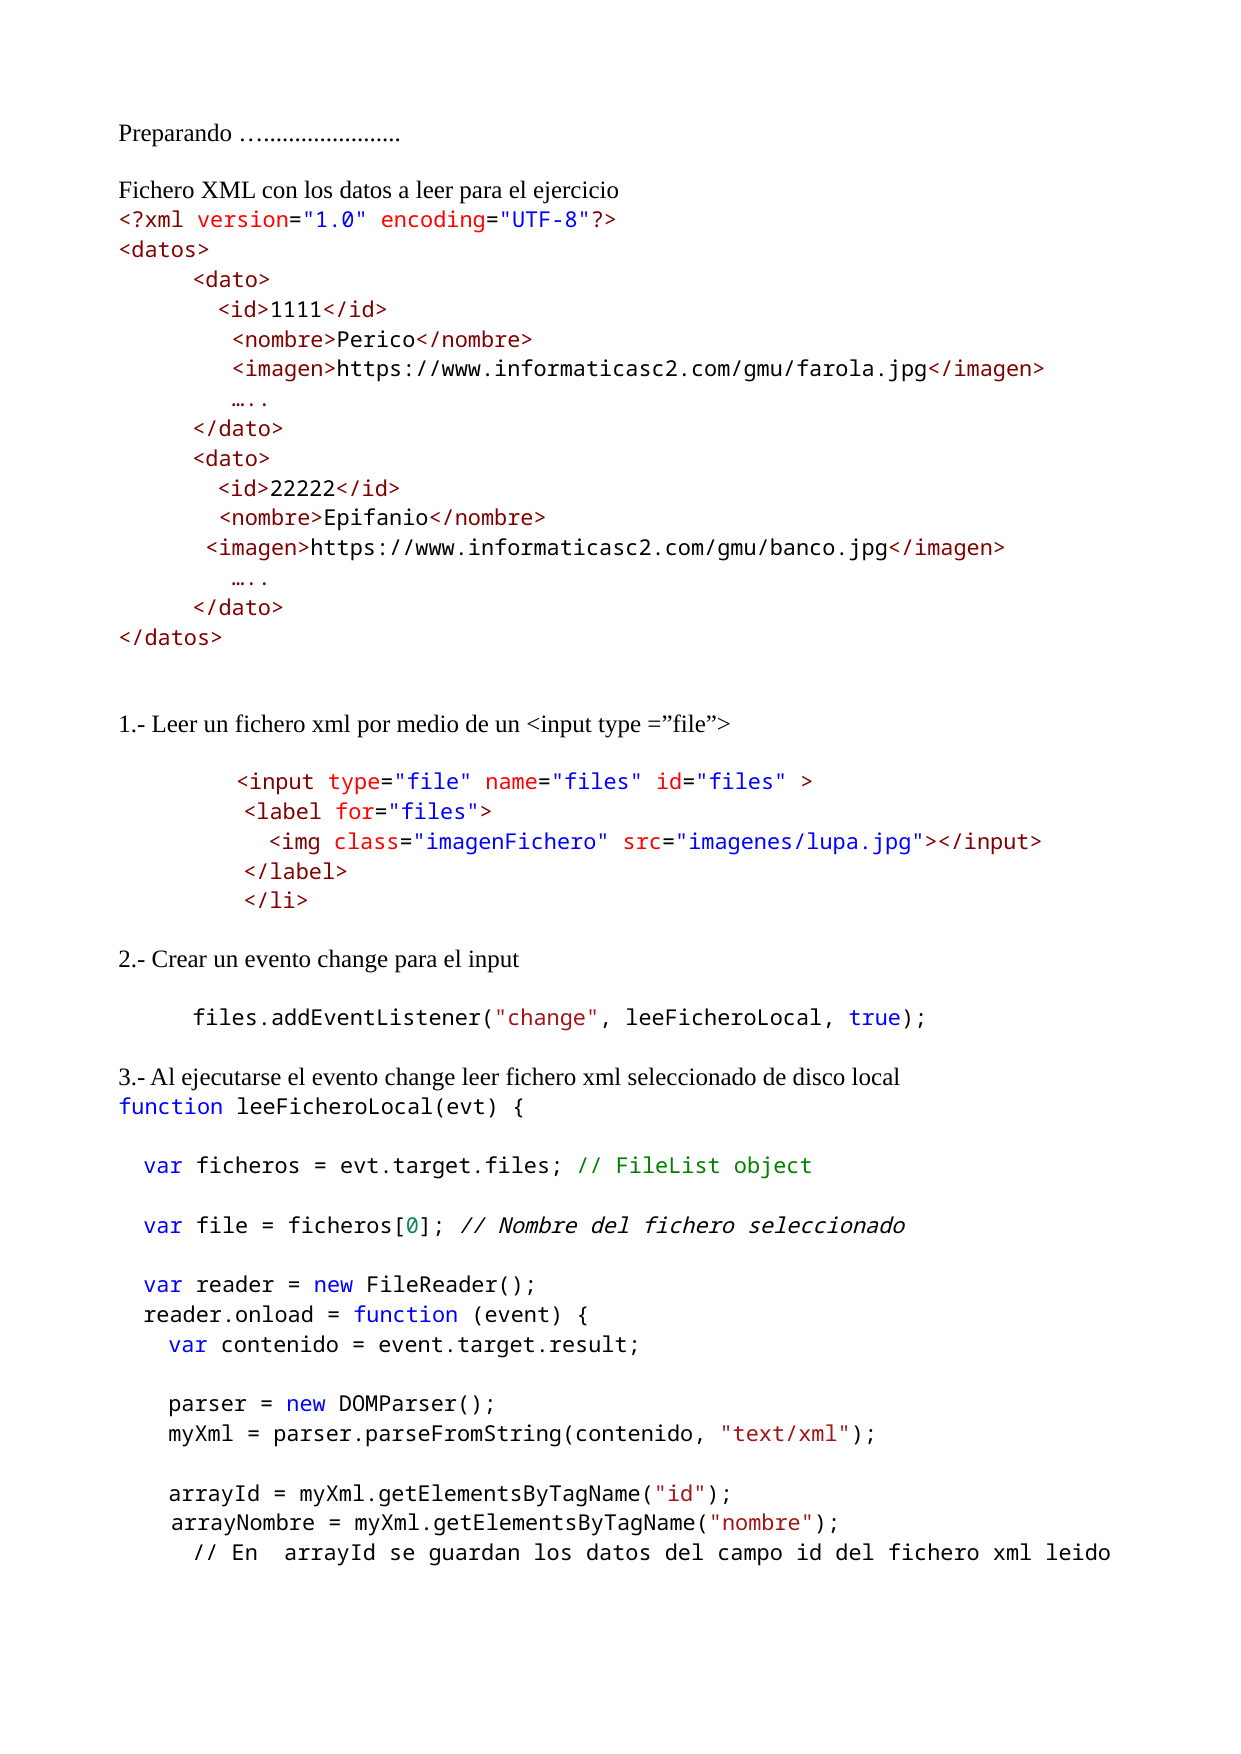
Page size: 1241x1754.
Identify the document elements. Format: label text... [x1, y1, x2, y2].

text // En arrayId se guardan los datos del campo id del fichero xml leido [118, 1537, 1122, 1567]
text var ficheros = evt.target.files; // FileList object [118, 1150, 1122, 1180]
text function leeFicheroLocal(evt) { [118, 1091, 1122, 1120]
text <id>22222</id> [192, 472, 1122, 502]
text <label for="files"> [118, 796, 1122, 826]
text <imagen>https://www.informaticasc2.com/gmu/farola.jpg</imagen> [192, 353, 1122, 383]
text <dato> [192, 264, 1122, 294]
text myXml = parser.parseFromString(contenido, "text/xml"); [118, 1418, 1122, 1448]
text </dato> [192, 592, 1122, 621]
text 1.- Leer un fichero xml por medio de un <input type =”file”> [118, 709, 1122, 737]
text <datos> [118, 234, 1122, 264]
text 2.- Crear un evento change para el input [118, 944, 1122, 973]
text Preparando …...................... [118, 118, 1122, 147]
text files.addEventListener("change", leeFicheroLocal, true); [118, 1001, 1122, 1031]
text <img class="imagenFichero" src="imagenes/lupa.jpg"></input> [118, 826, 1122, 856]
text </dato> [192, 413, 1122, 443]
text ….. [192, 383, 1122, 413]
text </li> [118, 885, 1122, 915]
text <dato> [192, 443, 1122, 472]
text var file = ficheros[0]; // Nombre del fichero seleccionado [118, 1210, 1122, 1239]
text <?xml version="1.0" encoding="UTF-8"?> [118, 204, 1122, 234]
text arrayNombre = myXml.getElementsByTagName("nombre"); [118, 1507, 1122, 1537]
text parser = new DOMParser(); [118, 1388, 1122, 1418]
text </label> [118, 856, 1122, 885]
text <nombre>Epifanio</nombre> [192, 502, 1122, 532]
text <imagen>https://www.informaticasc2.com/gmu/banco.jpg</imagen> [192, 532, 1122, 562]
text reader.onload = function (event) { [118, 1299, 1122, 1329]
text <input type="file" name="files" id="files" > [118, 766, 1122, 796]
text Fichero XML con los datos a leer para el ejercicio [118, 176, 1122, 204]
text </datos> [118, 621, 1122, 651]
text ….. [192, 562, 1122, 592]
text var contenido = event.target.result; [118, 1329, 1122, 1358]
text 3.- Al ejecutarse el evento change leer fichero xml seleccionado de disco local [118, 1061, 1122, 1091]
text <id>1111</id> [192, 294, 1122, 323]
text var reader = new FileReader(); [118, 1269, 1122, 1299]
text <nombre>Perico</nombre> [192, 323, 1122, 353]
text arrayId = myXml.getElementsByTagName("id"); [118, 1477, 1122, 1507]
